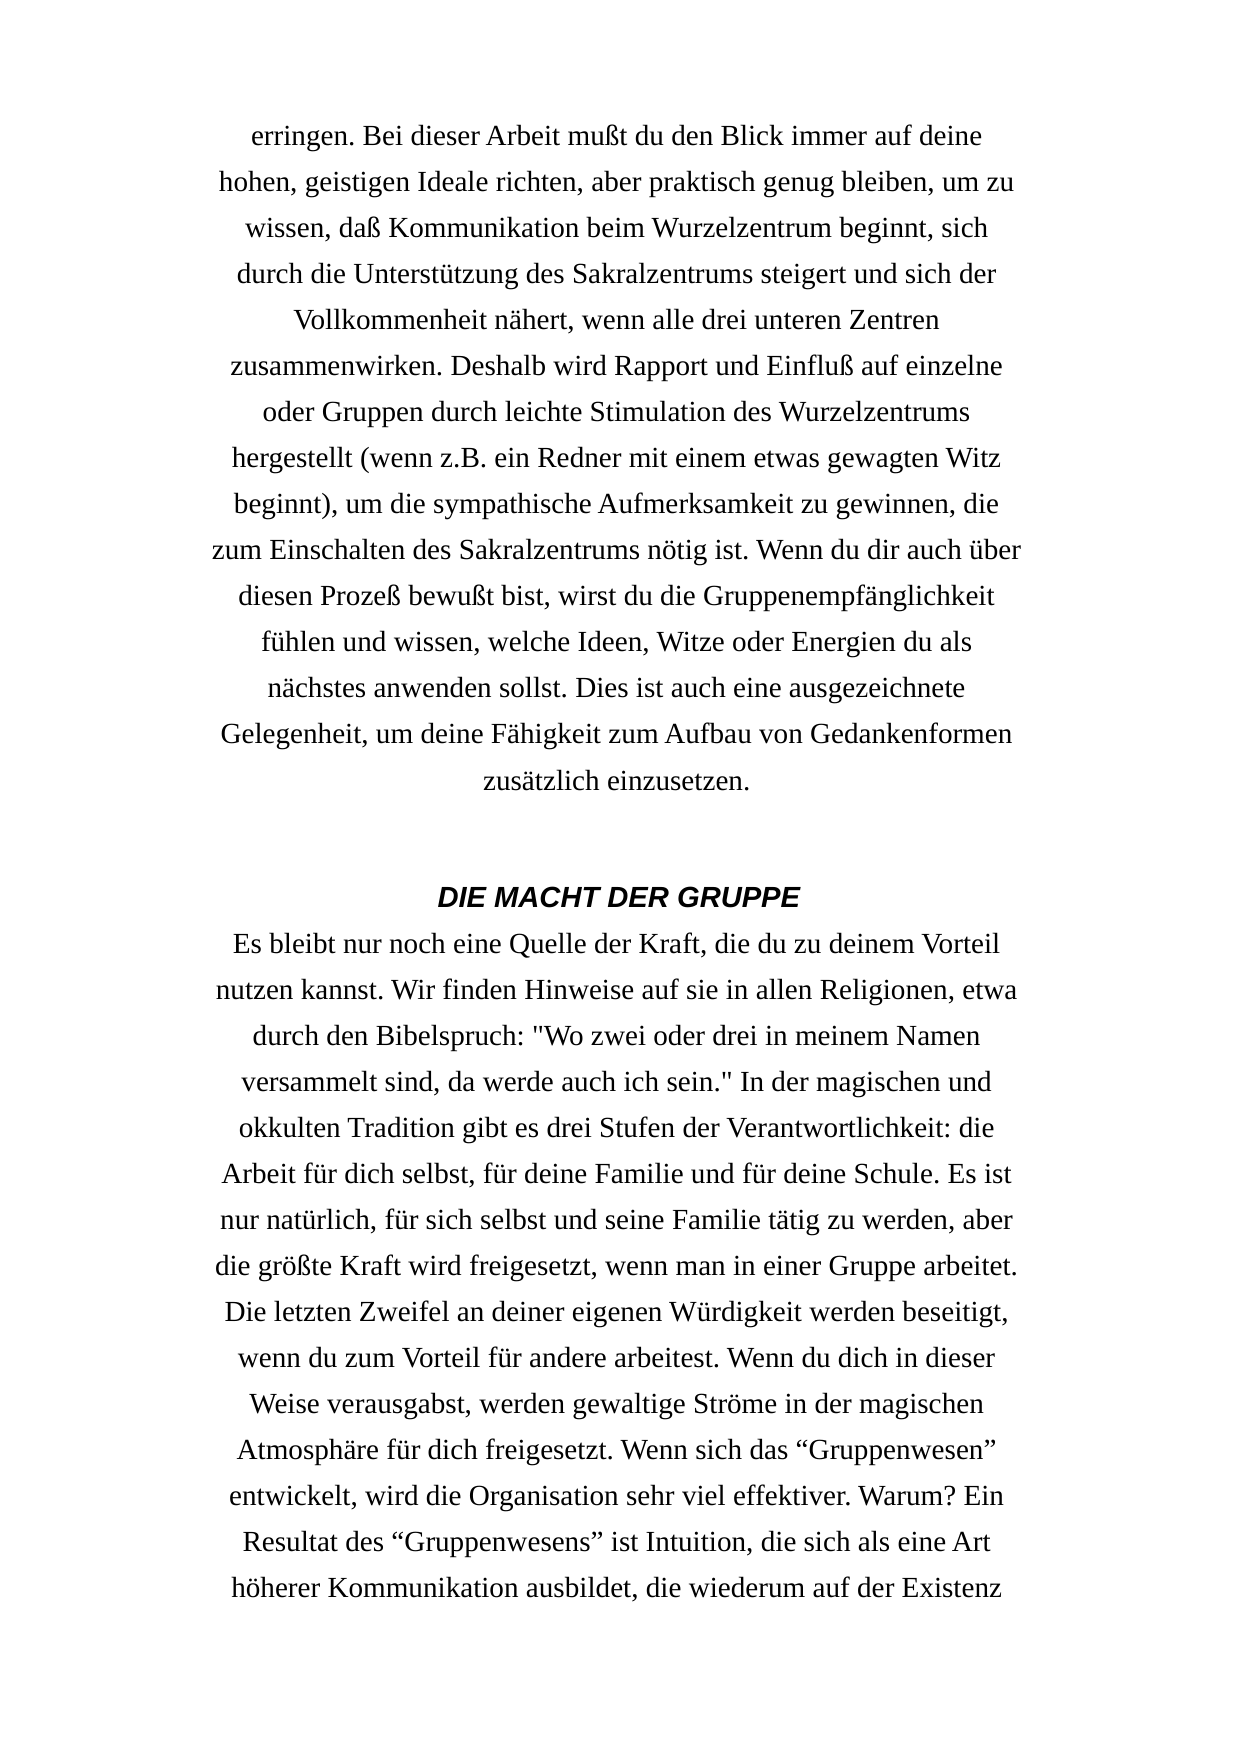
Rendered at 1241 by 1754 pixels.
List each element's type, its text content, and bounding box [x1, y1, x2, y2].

text zum Einschalten des Sakralzentrums nötig ist. Wenn du dir auch über [118, 532, 1122, 566]
text Atmosphäre für dich freigesetzt. Wenn sich das “Gruppenwesen” [118, 1432, 1122, 1466]
text höherer Kommunikation ausbildet, die wiederum auf der Existenz [118, 1570, 1122, 1604]
text nur natürlich, für sich selbst und seine Familie tätig zu werden, aber [118, 1202, 1122, 1236]
text erringen. Bei dieser Arbeit mußt du den Blick immer auf deine [118, 118, 1122, 152]
text zusammenwirken. Deshalb wird Rapport und Einfluß auf einzelne [118, 348, 1122, 382]
text Arbeit für dich selbst, für deine Familie und für deine Schule. Es ist [118, 1156, 1122, 1189]
text durch die Unterstützung des Sakralzentrums steigert und sich der [118, 256, 1122, 290]
text fühlen und wissen, welche Ideen, Witze oder Energien du als [118, 624, 1122, 658]
text Die letzten Zweifel an deiner eigenen Würdigkeit werden beseitigt, [118, 1294, 1122, 1328]
text hergestellt (wenn z.B. ein Redner mit einem etwas gewagten Witz [118, 440, 1122, 474]
text hohen, geistigen Ideale richten, aber praktisch genug bleiben, um zu [118, 164, 1122, 198]
text zusätzlich einzusetzen. [118, 763, 1122, 796]
text die größte Kraft wird freigesetzt, wenn man in einer Gruppe arbeitet. [118, 1248, 1122, 1282]
text wenn du zum Vorteil für andere arbeitest. Wenn du dich in dieser [118, 1340, 1122, 1374]
text wissen, daß Kommunikation beim Wurzelzentrum beginnt, sich [118, 210, 1122, 244]
text oder Gruppen durch leichte Stimulation des Wurzelzentrums [118, 394, 1122, 428]
text beginnt), um die sympathische Aufmerksamkeit zu gewinnen, die [118, 486, 1122, 520]
text Gelegenheit, um deine Fähigkeit zum Aufbau von Gedankenformen [118, 717, 1122, 750]
text Es bleibt nur noch eine Quelle der Kraft, die du zu deinem Vorteil [118, 926, 1122, 959]
text Resultat des “Gruppenwesens” ist Intuition, die sich als eine Art [118, 1524, 1122, 1558]
text nächstes anwenden sollst. Dies ist auch eine ausgezeichnete [118, 671, 1122, 704]
subtitle DIE MACHT DER GRUPPE [118, 880, 1122, 913]
text diesen Prozeß bewußt bist, wirst du die Gruppenempfänglichkeit [118, 578, 1122, 612]
text entwickelt, wird die Organisation sehr viel effektiver. Warum? Ein [118, 1478, 1122, 1512]
text okkulten Tradition gibt es drei Stufen der Verantwortlichkeit: die [118, 1110, 1122, 1143]
text nutzen kannst. Wir finden Hinweise auf sie in allen Religionen, etwa [118, 972, 1122, 1005]
text Weise verausgabst, werden gewaltige Ströme in der magischen [118, 1386, 1122, 1420]
text versammelt sind, da werde auch ich sein." In der magischen und [118, 1064, 1122, 1097]
text durch den Bibelspruch: "Wo zwei oder drei in meinem Namen [118, 1018, 1122, 1051]
text Vollkommenheit nähert, wenn alle drei unteren Zentren [118, 302, 1122, 336]
